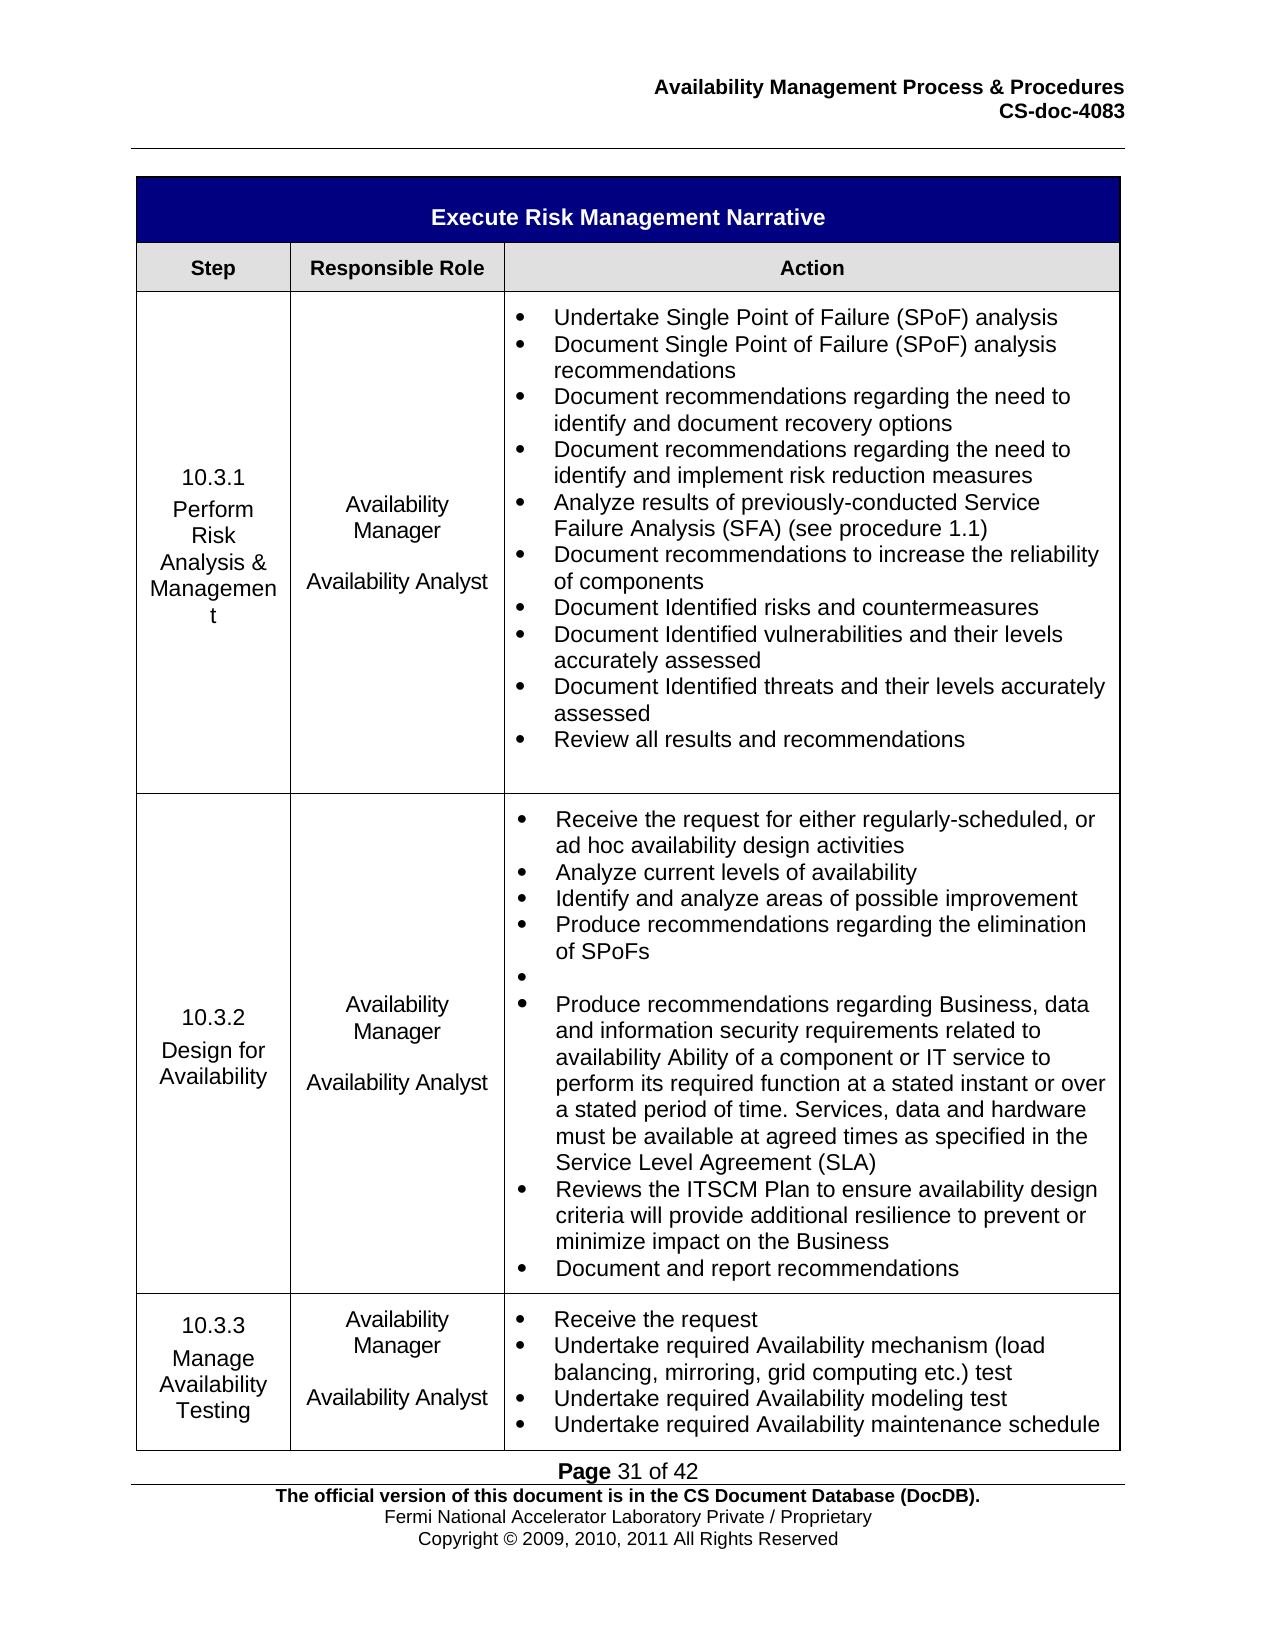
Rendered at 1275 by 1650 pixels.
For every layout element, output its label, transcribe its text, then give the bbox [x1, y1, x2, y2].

table_cell 10.3.1 Perform Risk Analysis & Management [137, 292, 290, 793]
table_cell Undertake Single Point of Failure (SPoF) analysis Document Single Point of Failure (SPoF) analysis recommendations Document recommendations regarding the need to identify and document recovery options Document recommendations regarding the need to identify and implement risk reduction measures Analyze results of previously-conducted Service Failure Analysis (SFA) (see procedure 1.1) Document recommendations to increase the reliability of components Document Identified risks and countermeasures Document Identified vulnerabilities and their levels accurately assessed Document Identified threats and their levels accurately assessed Review all results and recommendations [505, 292, 1119, 793]
table_cell Responsible Role [291, 243, 504, 291]
table_cell 10.3.2 Design for Availability [137, 794, 290, 1293]
table_cell Receive the request Undertake required Availability mechanism (load balancing, mirroring, grid computing etc.) test Undertake required Availability modeling test Undertake required Availability maintenance schedule changes Cross-reference updated Availability maintenance schedule to SLAs Cross-reference updated Availability maintenance schedule to OLAs Cross-reference updated Availability maintenance schedule to UCs Cross-reference updated Availability maintenance schedule to Change Management schedules Cross-reference updated Availability maintenance schedule to Release and Deployment Management schedules Cross-reference updated Availability maintenance schedule to Business plans Cross-reference updated Availability maintenance schedule to Business schedules Cross-reference updated Availability maintenance schedule to transition plans Cross-reference updated Availability maintenance schedule to projects Cross-reference updated Availability maintenance schedule to programs Cross-reference updated Availability maintenance schedule DR, BC, and IT Service Continuity and Recovery Plans Document Availability test results Document Availability modeling results Document and report recommendations to appropriate service or process owners. [505, 1294, 1119, 1450]
table_header Execute Risk Management Narrative [137, 178, 1119, 242]
table_cell Availability Manager Availability Analyst [291, 292, 504, 793]
table_cell Availability Manager Availability Analyst [291, 794, 504, 1293]
table_cell Availability Manager Availability Analyst [291, 1294, 504, 1450]
table_cell Receive the request for either regularly-scheduled, or ad hoc availability design activities Analyze current levels of availability Identify and analyze areas of possible improvement Produce recommendations regarding the elimination of SPoFs Produce recommendations regarding Business, data and information security requirements related to availability Ability of a component or IT service to perform its required function at a stated instant or over a stated period of time. Services, data and hardware must be available at agreed times as specified in the Service Level Agreement (SLA) Reviews the ITSCM Plan to ensure availability design criteria will provide additional resilience to prevent or minimize impact on the Business Document and report recommendations [505, 794, 1119, 1293]
table_cell 10.3.3 Manage Availability Testing [137, 1294, 290, 1450]
table_cell Action [505, 243, 1119, 291]
table_cell Step [137, 243, 290, 291]
